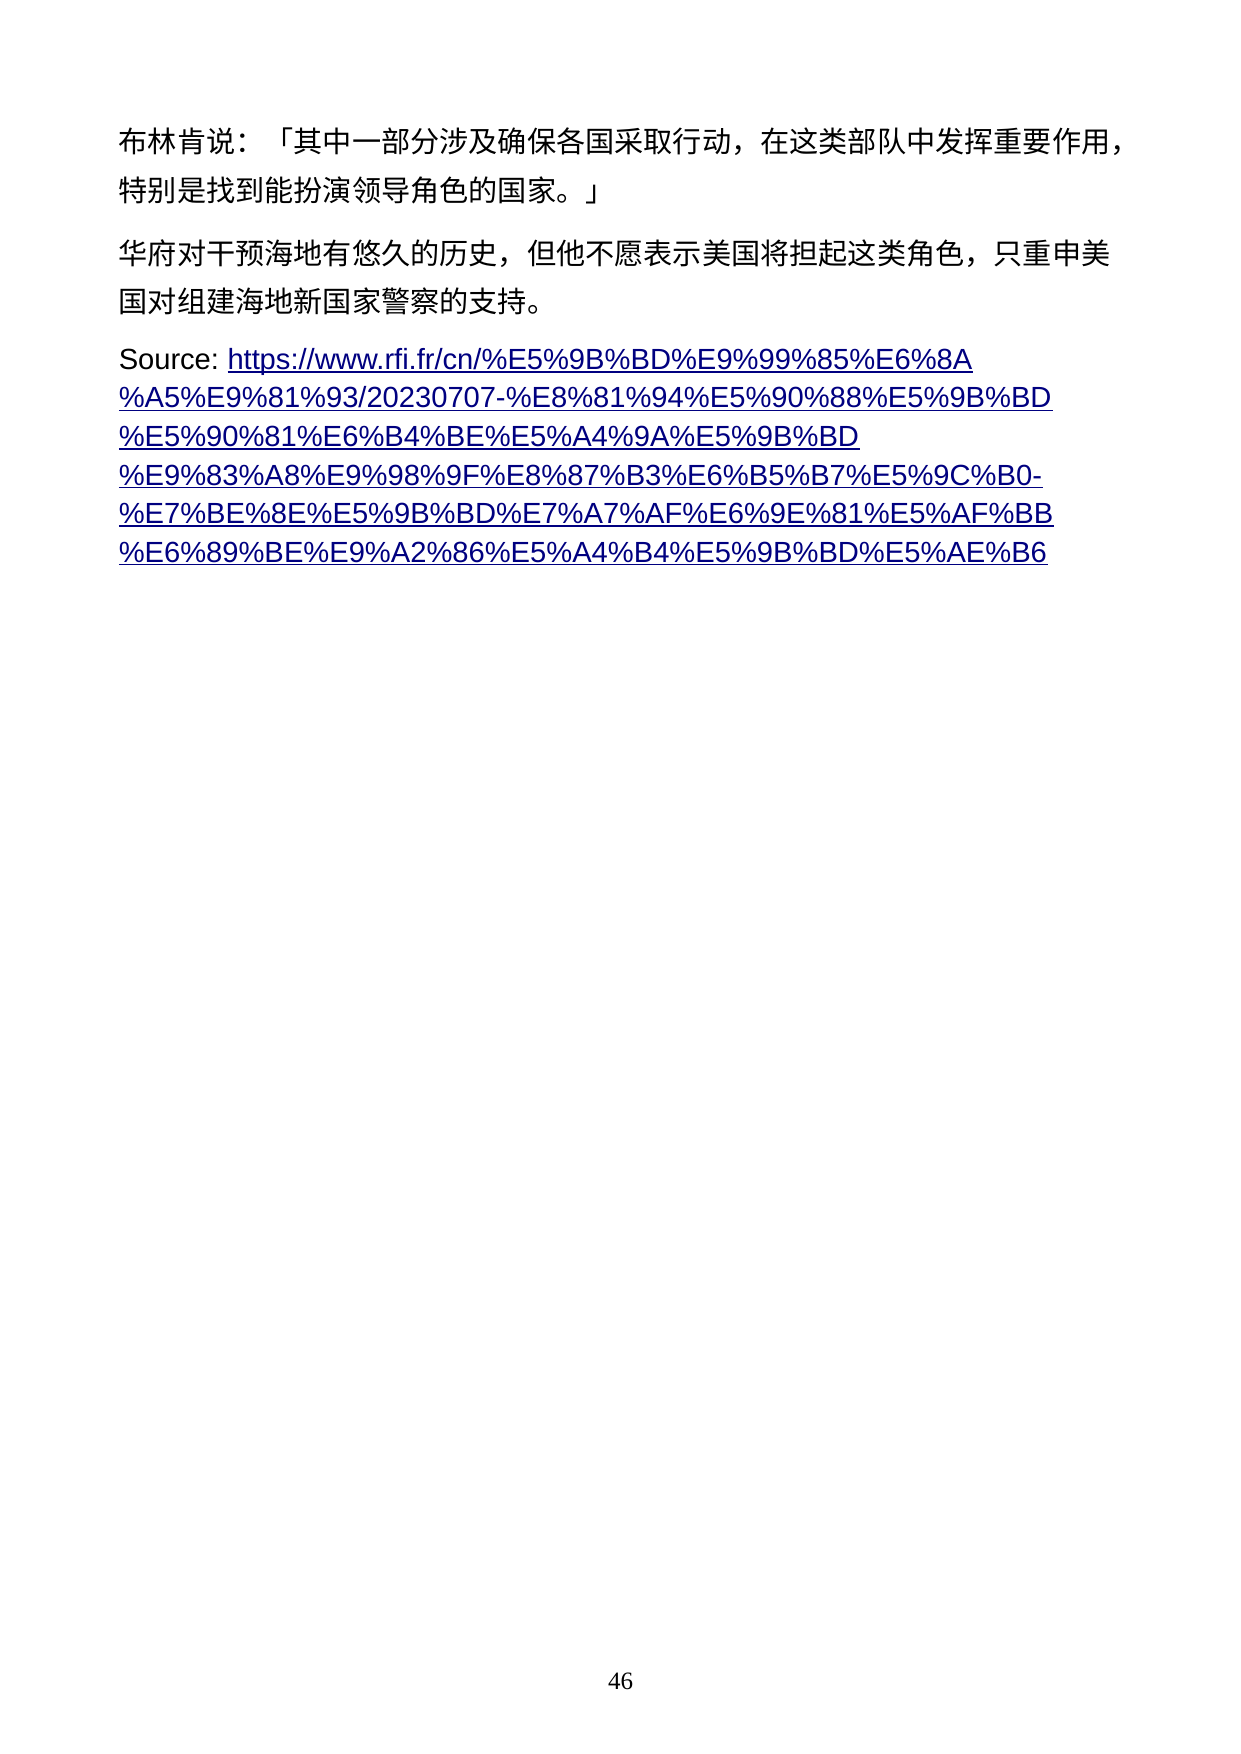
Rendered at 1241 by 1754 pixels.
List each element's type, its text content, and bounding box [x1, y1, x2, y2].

text 华府对干预海地有悠久的历史，但他不愿表示美国将担起这类角色，只重申美国对组建海地新国家警察的支持。 [118, 230, 1122, 321]
text 布林肯说：「其中一部分涉及确保各国采取行动，在这类部队中发挥重要作用，特别是找到能扮演领导角色的国家。」 [118, 118, 1122, 209]
text Source: https://www.rfi.fr/cn/%E5%9B%BD%E9%99%85%E6%8A%A5%E9%81%93/20230707-%E8%81%94%E5%90%88%E5%9B%BD%E5%90%81%E6%B4%BE%E5%A4%9A%E5%9B%BD%E9%83%A8%E9%98%9F%E8%87%B3%E6%B5%B7%E5%9C%B0-%E7%BE%8E%E5%9B%BD%E7%A7%AF%E6%9E%81%E5%AF%BB%E6%89%BE%E9%A2%86%E5%A4%B4%E5%9B%BD%E5%AE%B6 [118, 342, 1122, 568]
